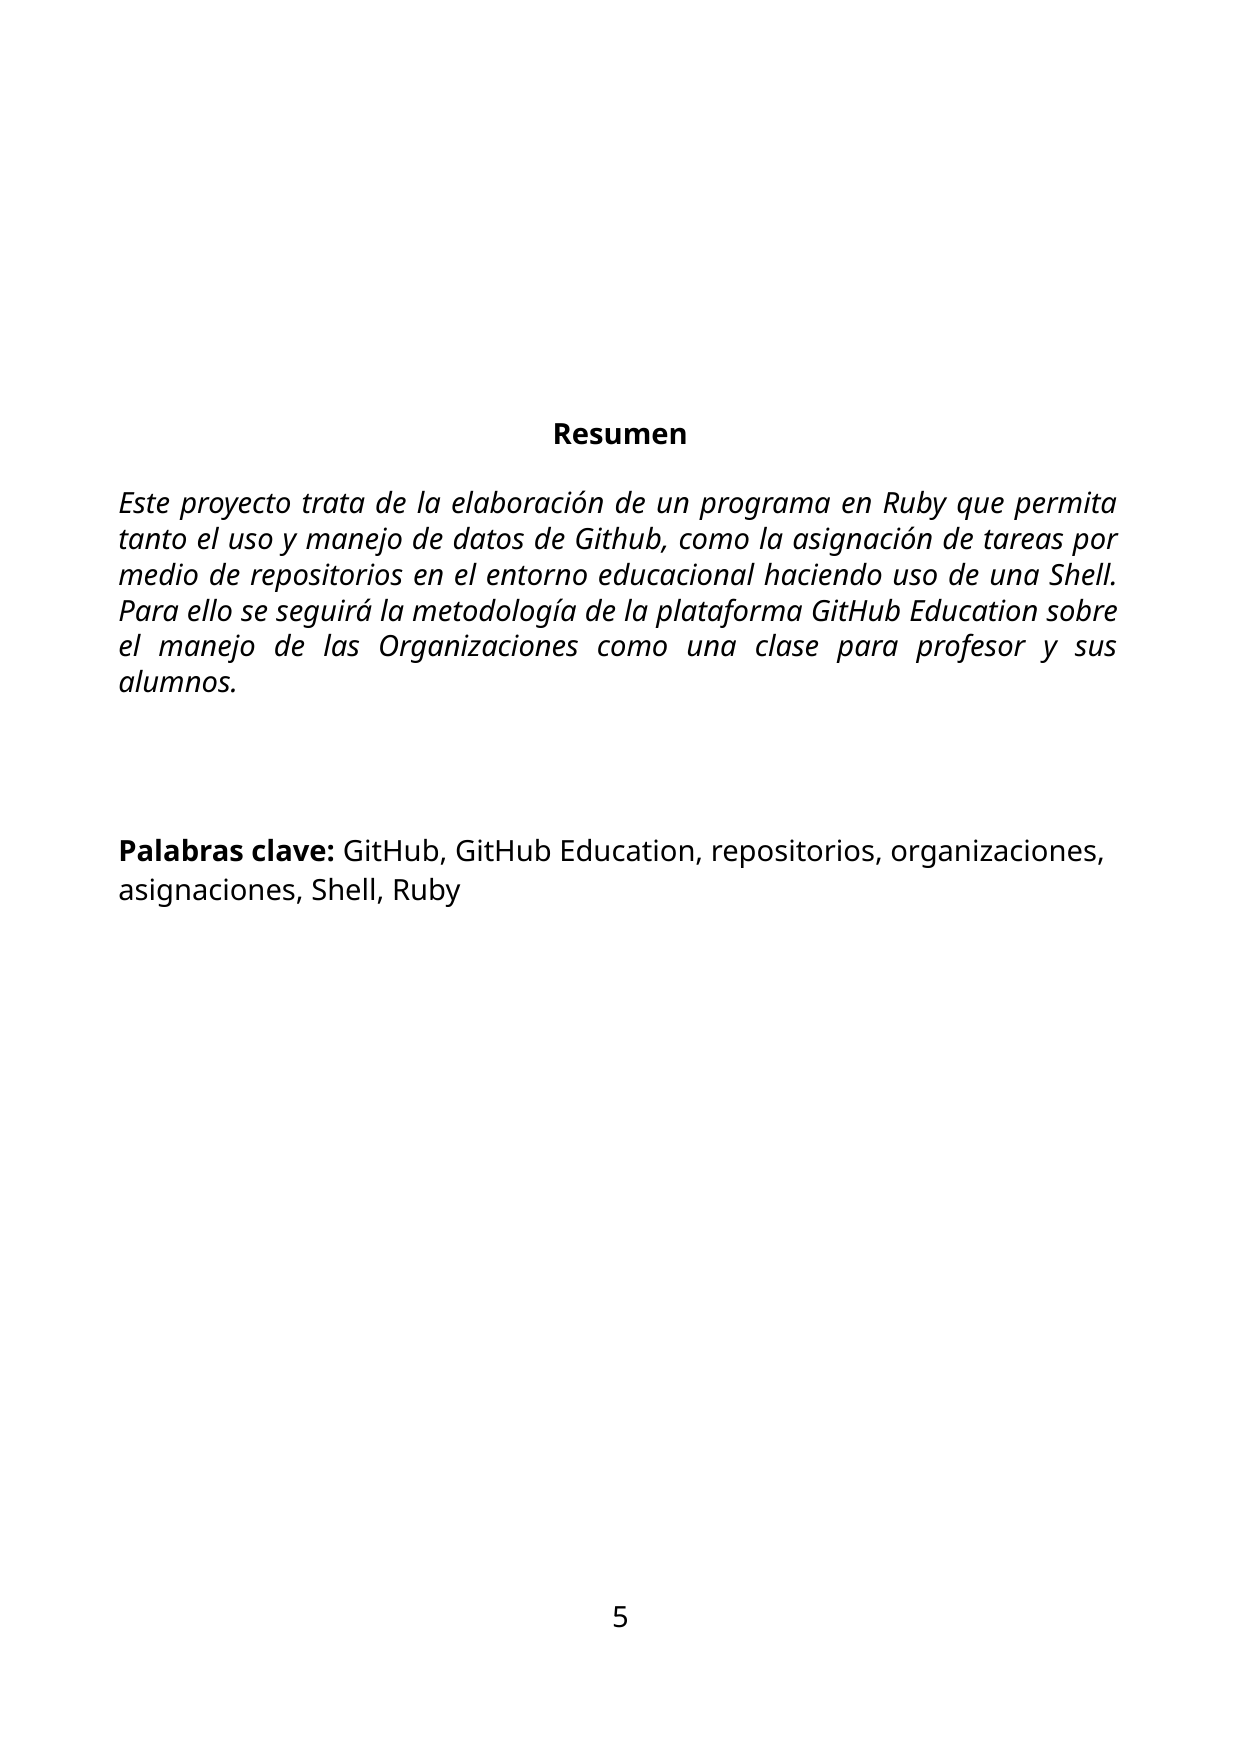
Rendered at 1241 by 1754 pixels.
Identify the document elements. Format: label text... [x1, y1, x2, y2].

text Este proyecto trata de la elaboración de un programa en Ruby que permita tanto el uso y manejo de datos de Github, como la asignación de tareas por medio de repositorios en el entorno educacional haciendo uso de una Shell. Para ello se seguirá la metodología de la plataforma GitHub Education sobre el manejo de las Organizaciones como una clase para profesor y sus alumnos. [118, 483, 1122, 701]
text Resumen [118, 413, 1122, 453]
text Palabras clave: GitHub, GitHub Education, repositorios, organizaciones, asignaciones, Shell, Ruby [118, 830, 1122, 909]
